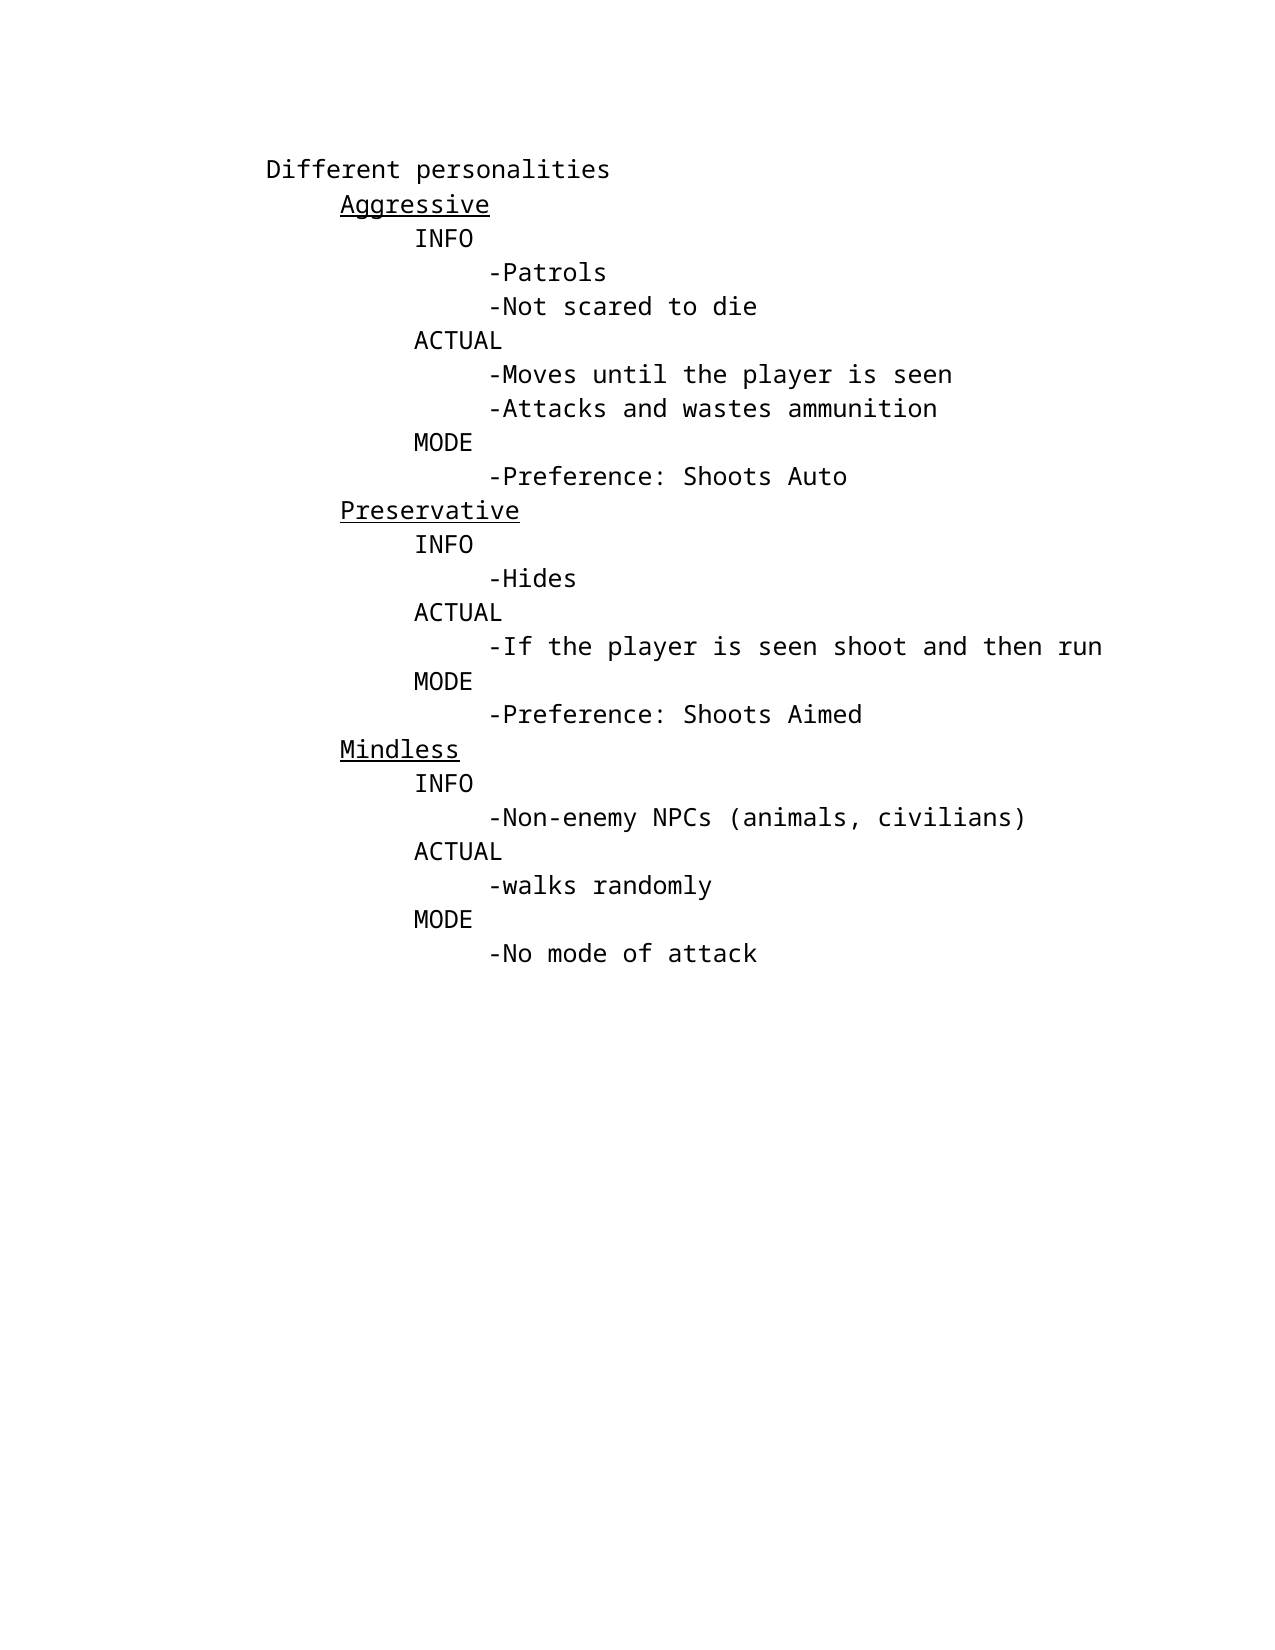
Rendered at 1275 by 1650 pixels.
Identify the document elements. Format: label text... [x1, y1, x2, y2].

text -walks randomly [118, 867, 1157, 902]
text -Not scared to die [118, 288, 1157, 322]
text INFO [118, 527, 1157, 561]
text -No mode of attack [118, 936, 1157, 970]
text ACTUAL [118, 322, 1157, 357]
text -If the player is seen shoot and then run [118, 629, 1157, 663]
text -Preference: Shoots Auto [118, 459, 1157, 493]
text Preservative [118, 493, 1157, 527]
text ACTUAL [118, 595, 1157, 629]
text Aggressive [118, 186, 1157, 220]
text MODE [118, 902, 1157, 936]
text Mindless [118, 731, 1157, 765]
text ACTUAL [118, 833, 1157, 867]
text -Non-enemy NPCs (animals, civilians) [118, 799, 1157, 833]
text MODE [118, 425, 1157, 459]
text INFO [118, 220, 1157, 254]
text -Attacks and wastes ammunition [118, 391, 1157, 425]
text -Patrols [118, 254, 1157, 288]
text -Hides [118, 561, 1157, 595]
text -Preference: Shoots Aimed [118, 697, 1157, 731]
text INFO [118, 765, 1157, 799]
text MODE [118, 663, 1157, 697]
text -Moves until the player is seen [118, 357, 1157, 391]
text Different personalities [118, 152, 1157, 186]
